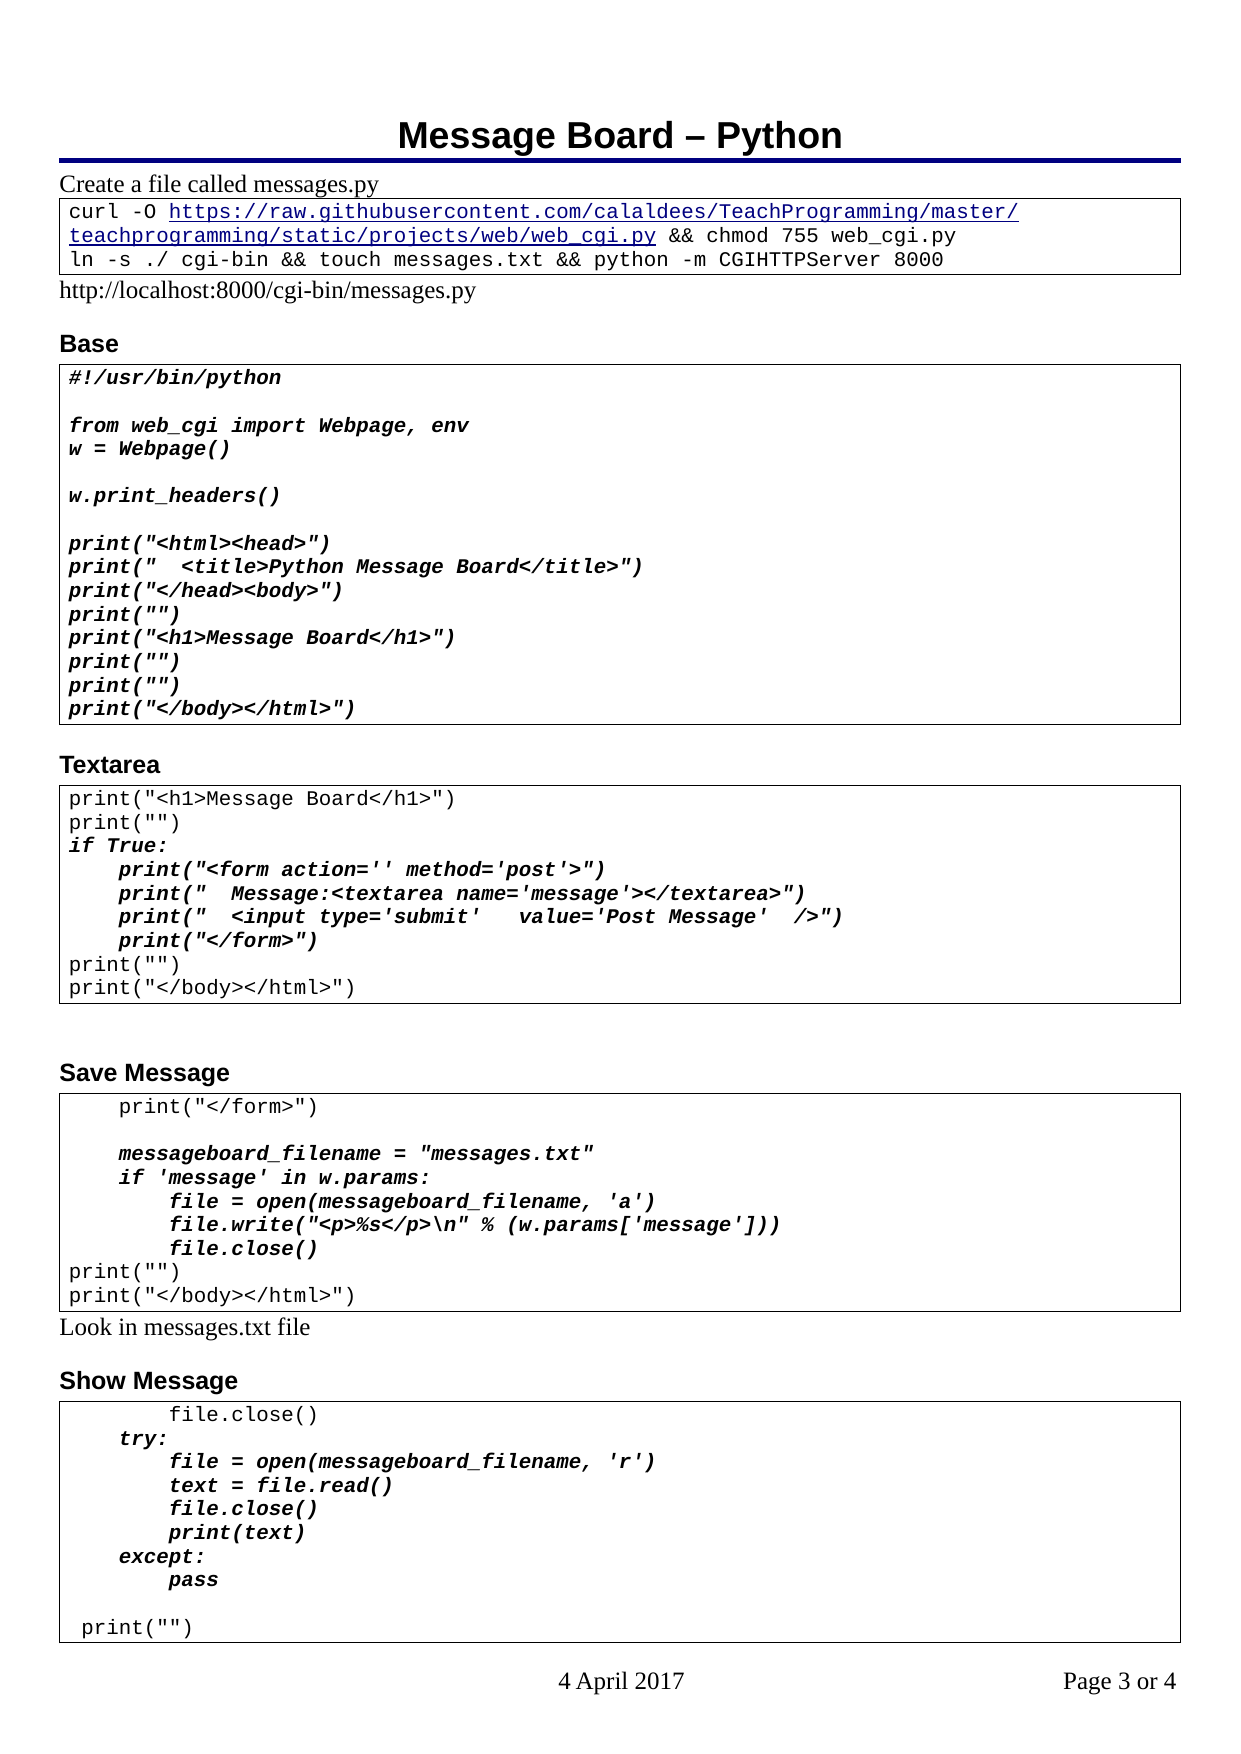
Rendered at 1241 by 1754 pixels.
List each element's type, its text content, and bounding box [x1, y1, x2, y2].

text print("</body></html>") [60, 1282, 1180, 1311]
text ln -s ./ cgi-bin && touch messages.txt && python -m CGIHTTPServer 8000 [60, 246, 1180, 274]
subtitle Message Board – Python [59, 113, 1181, 158]
text file.write("<p>%s</p>\n" % (w.params['message'])) [60, 1211, 1180, 1235]
subtitle Base [59, 329, 1181, 358]
text print("<html><head>") [60, 530, 1180, 553]
text print("</body></html>") [60, 974, 1180, 1003]
text w = Webpage() [60, 435, 1180, 462]
text print("") [60, 648, 1180, 672]
text print("</form>") [60, 927, 1180, 951]
text print(" Message:<textarea name='message'></textarea>") [60, 880, 1180, 903]
text print("</form>") [60, 1094, 1180, 1120]
text curl -O https://raw.githubusercontent.com/calaldees/TeachProgramming/master/teachprogramming/static/projects/web/web_cgi.py && chmod 755 web_cgi.py [60, 199, 1180, 246]
text file = open(messageboard_filename, 'r') [60, 1448, 1180, 1472]
text print("") [60, 672, 1180, 695]
text print("</body></html>") [60, 695, 1180, 724]
text #!/usr/bin/python [60, 365, 1180, 391]
text http://localhost:8000/cgi-bin/messages.py [59, 275, 1181, 304]
text print("") [60, 951, 1180, 974]
text file.close() [60, 1402, 1180, 1424]
subtitle Save Message [59, 1058, 1181, 1087]
text Create a file called messages.py [59, 169, 1181, 198]
subtitle Textarea [59, 750, 1181, 779]
text pass [60, 1566, 1180, 1593]
text from web_cgi import Webpage, env [60, 411, 1180, 435]
text try: [60, 1424, 1180, 1448]
text print("<form action='' method='post'>") [60, 856, 1180, 880]
text print(" <input type='submit' value='Post Message' />") [60, 903, 1180, 927]
text file.close() [60, 1235, 1180, 1258]
text text = file.read() [60, 1472, 1180, 1495]
text print("") [60, 1613, 1180, 1642]
text file.close() [60, 1495, 1180, 1519]
text if 'message' in w.params: [60, 1164, 1180, 1187]
text print("") [60, 1258, 1180, 1282]
subtitle Show Message [59, 1366, 1181, 1394]
text print("<h1>Message Board</h1>") [60, 786, 1180, 809]
text print("") [60, 809, 1180, 832]
text w.print_headers() [60, 482, 1180, 509]
text file = open(messageboard_filename, 'a') [60, 1187, 1180, 1211]
text print(" <title>Python Message Board</title>") [60, 553, 1180, 577]
text if True: [60, 832, 1180, 856]
text print("</head><body>") [60, 577, 1180, 601]
text messageboard_filename = "messages.txt" [60, 1140, 1180, 1164]
text print(text) [60, 1519, 1180, 1543]
text except: [60, 1543, 1180, 1566]
text print("") [60, 601, 1180, 624]
text Look in messages.txt file [59, 1312, 1181, 1341]
text print("<h1>Message Board</h1>") [60, 624, 1180, 648]
